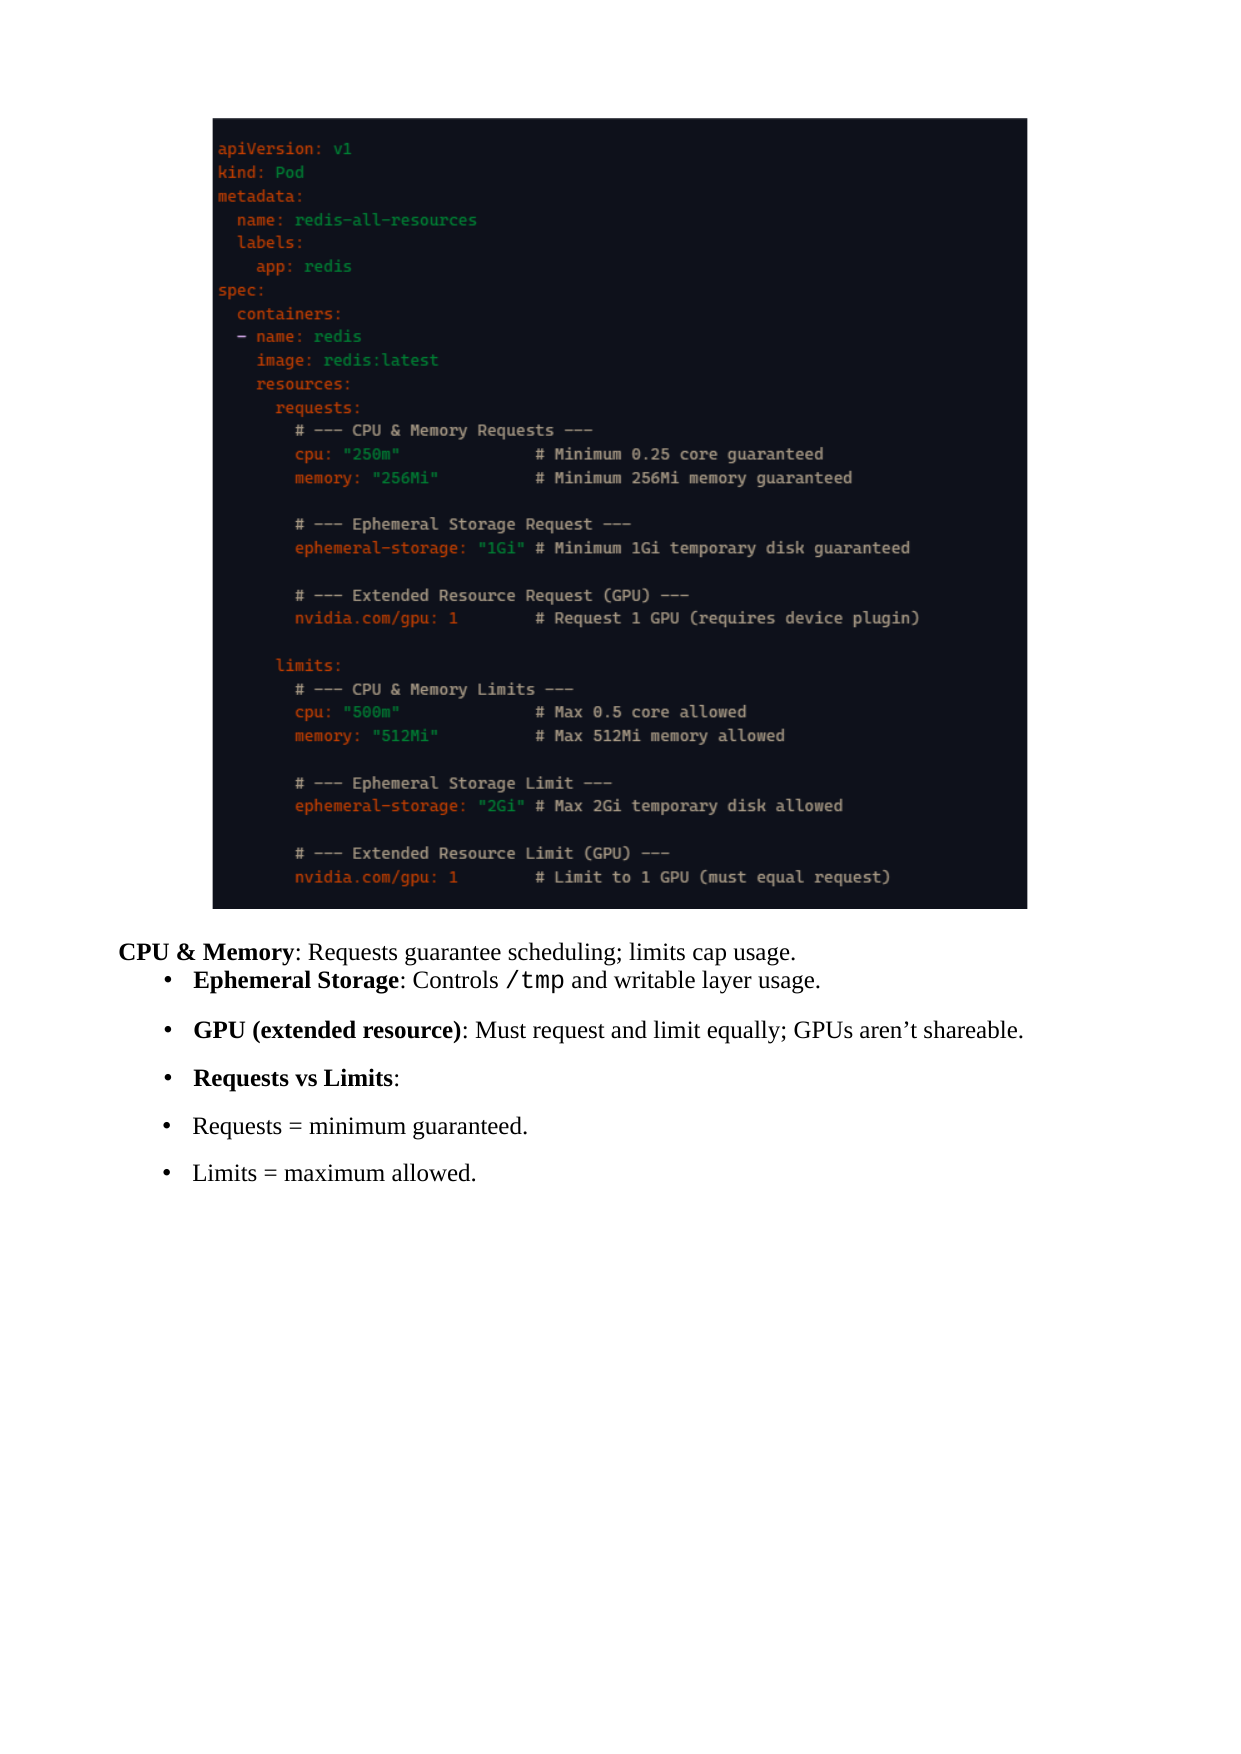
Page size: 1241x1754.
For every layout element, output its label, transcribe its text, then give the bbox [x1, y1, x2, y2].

list Ephemeral Storage: Controls /tmp and writable layer usage. [164, 966, 1122, 996]
picture [212, 118, 1028, 909]
list Requests = minimum guaranteed. [162, 1111, 1122, 1139]
list GPU (extended resource): Must request and limit equally; GPUs aren’t shareable. [164, 1016, 1122, 1044]
list Requests vs Limits: [164, 1063, 1122, 1092]
list Limits = maximum allowed. [162, 1158, 1122, 1187]
text CPU & Memory: Requests guarantee scheduling; limits cap usage. [118, 118, 1122, 966]
